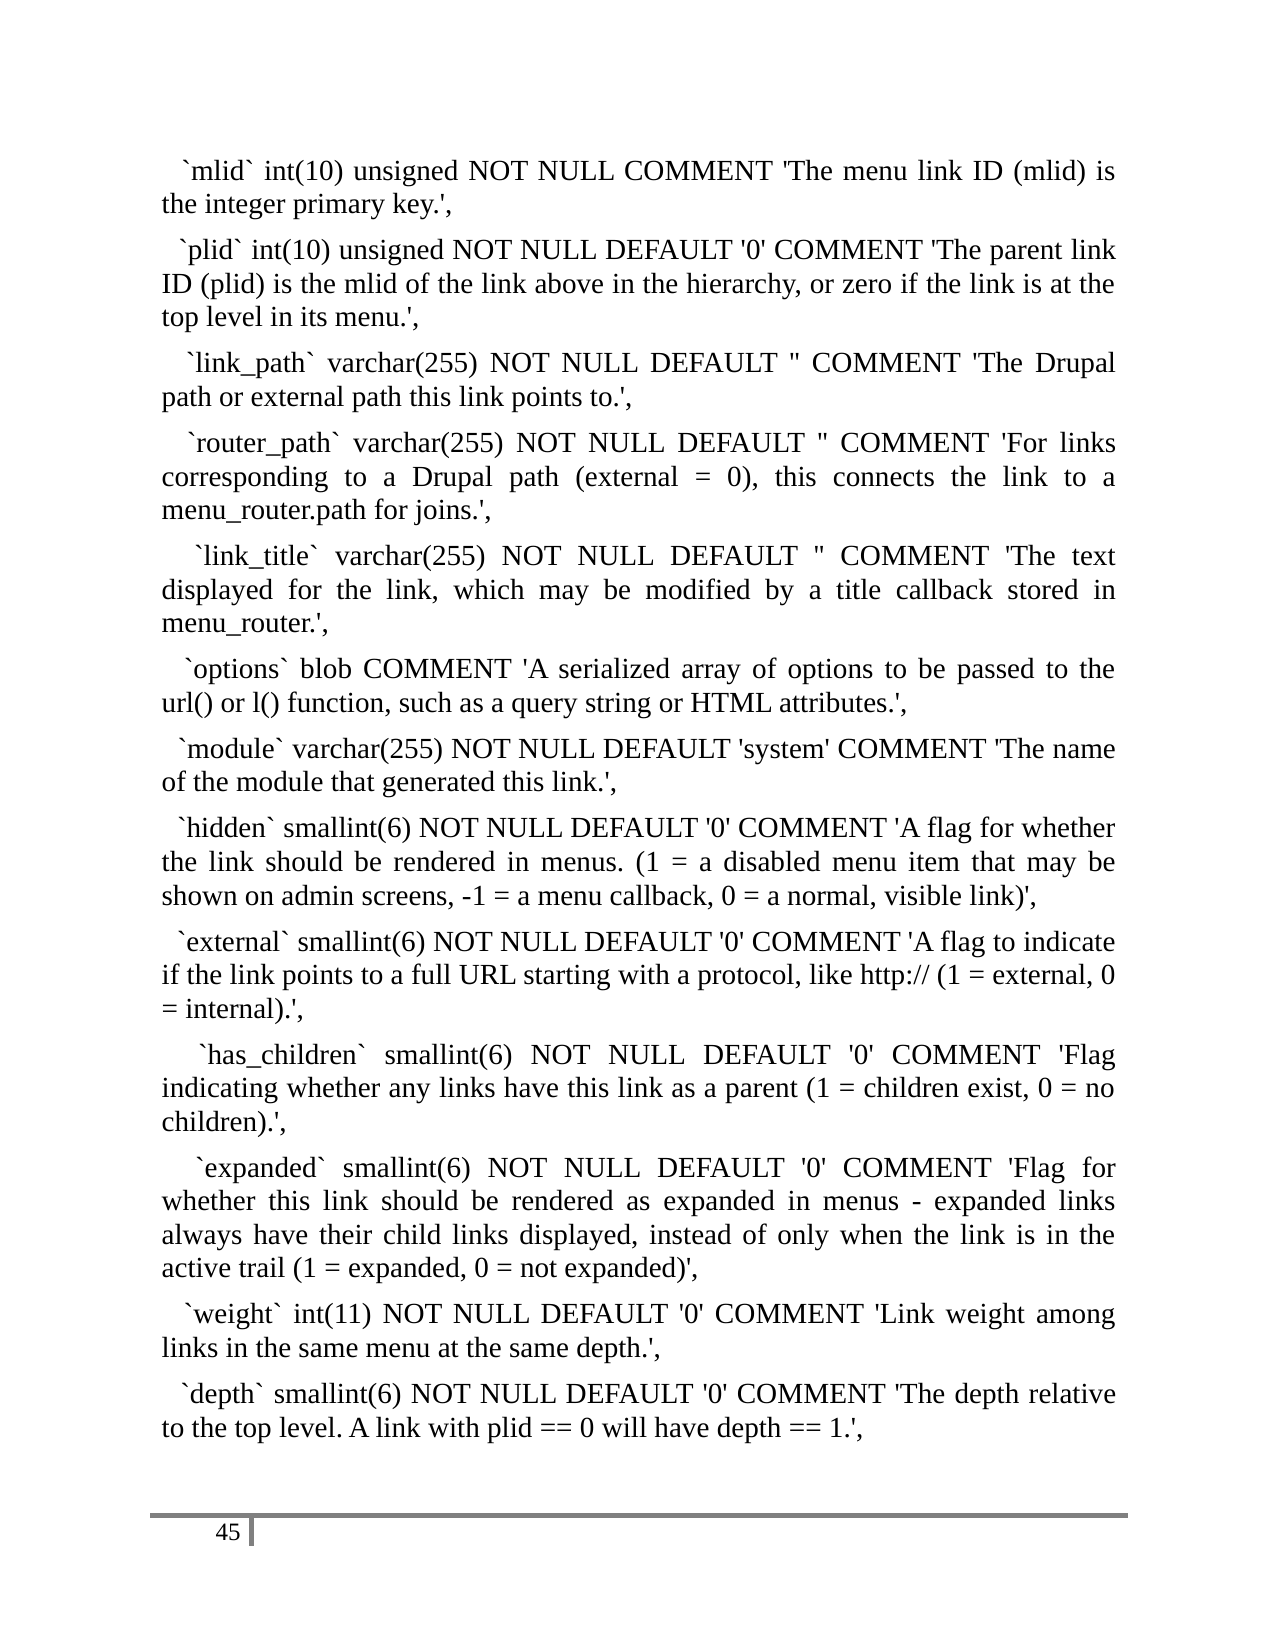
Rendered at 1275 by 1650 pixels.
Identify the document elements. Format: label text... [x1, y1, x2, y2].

text `mlid` int(10) unsigned NOT NULL COMMENT 'The menu link ID (mlid) is the integer primary key.', [161, 153, 1117, 220]
text `expanded` smallint(6) NOT NULL DEFAULT '0' COMMENT 'Flag for whether this link should be rendered as expanded in menus - expanded links always have their child links displayed, instead of only when the link is in the active trail (1 = expanded, 0 = not expanded)', [161, 1150, 1117, 1284]
text `hidden` smallint(6) NOT NULL DEFAULT '0' COMMENT 'A flag for whether the link should be rendered in menus. (1 = a disabled menu item that may be shown on admin screens, -1 = a menu callback, 0 = a normal, visible link)', [161, 811, 1117, 911]
text `has_children` smallint(6) NOT NULL DEFAULT '0' COMMENT 'Flag indicating whether any links have this link as a parent (1 = children exist, 0 = no children).', [161, 1037, 1117, 1137]
text `plid` int(10) unsigned NOT NULL DEFAULT '0' COMMENT 'The parent link ID (plid) is the mlid of the link above in the hierarchy, or zero if the link is at the top level in its menu.', [161, 232, 1117, 333]
text `router_path` varchar(255) NOT NULL DEFAULT '' COMMENT 'For links corresponding to a Drupal path (external = 0), this connects the link to a menu_router.path for joins.', [161, 425, 1117, 526]
text `link_title` varchar(255) NOT NULL DEFAULT '' COMMENT 'The text displayed for the link, which may be modified by a title callback stored in menu_router.', [161, 538, 1117, 639]
text `module` varchar(255) NOT NULL DEFAULT 'system' COMMENT 'The name of the module that generated this link.', [161, 731, 1117, 798]
text `options` blob COMMENT 'A serialized array of options to be passed to the url() or l() function, such as a query string or HTML attributes.', [161, 651, 1117, 718]
text `weight` int(11) NOT NULL DEFAULT '0' COMMENT 'Link weight among links in the same menu at the same depth.', [161, 1297, 1117, 1364]
text `link_path` varchar(255) NOT NULL DEFAULT '' COMMENT 'The Drupal path or external path this link points to.', [161, 346, 1117, 413]
text `depth` smallint(6) NOT NULL DEFAULT '0' COMMENT 'The depth relative to the top level. A link with plid == 0 will have depth == 1.', [161, 1376, 1117, 1443]
text `external` smallint(6) NOT NULL DEFAULT '0' COMMENT 'A flag to indicate if the link points to a full URL starting with a protocol, like http:// (1 = external, 0 = internal).', [161, 924, 1117, 1024]
